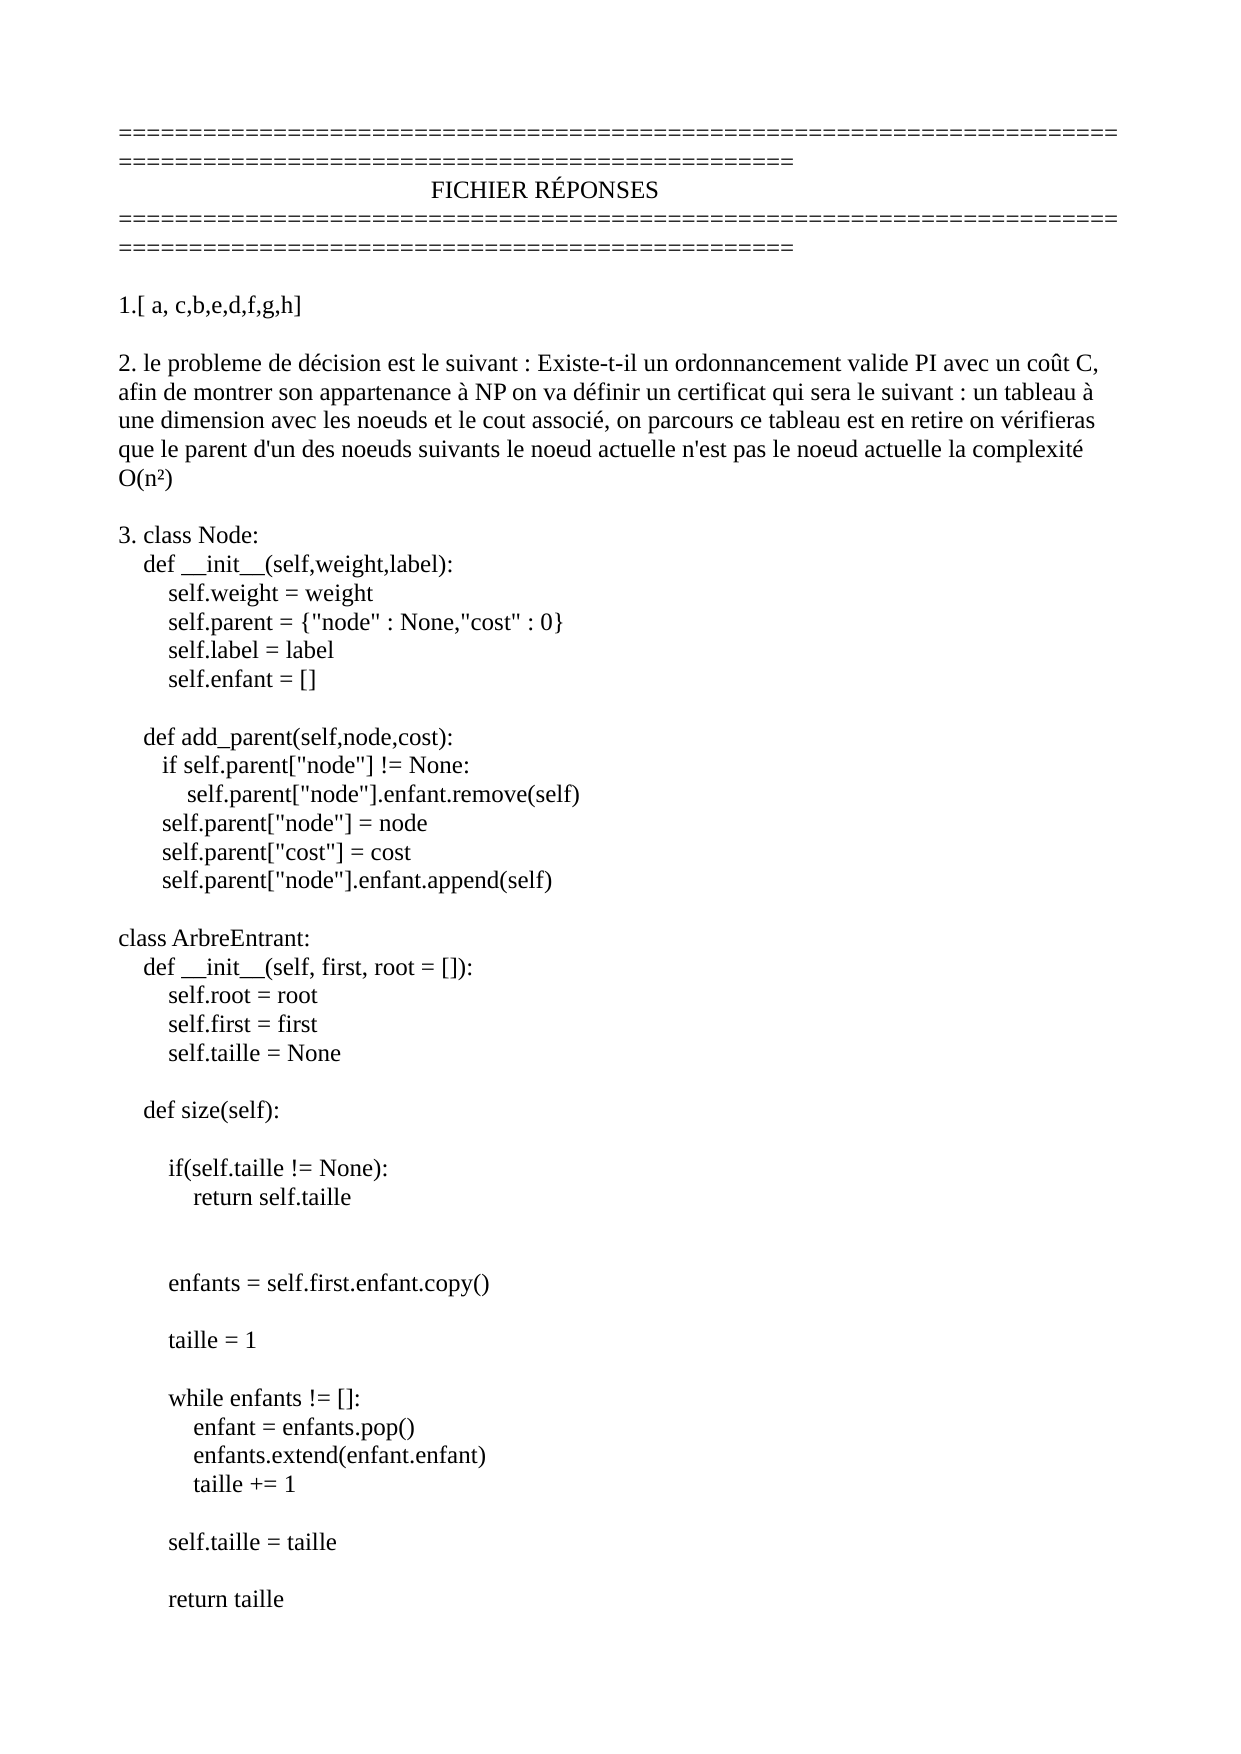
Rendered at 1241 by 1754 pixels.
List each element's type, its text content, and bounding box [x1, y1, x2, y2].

text return self.taille [118, 1182, 1122, 1211]
text self.weight = weight [118, 578, 1122, 607]
text if self.parent["node"] != None: [118, 751, 1122, 779]
text def __init__(self,weight,label): [118, 549, 1122, 578]
text self.label = label [118, 636, 1122, 664]
text enfants.extend(enfant.enfant) [118, 1441, 1122, 1469]
text ======================================================================================================================= [118, 204, 1122, 262]
text def __init__(self, first, root = []): [118, 952, 1122, 981]
text enfants = self.first.enfant.copy() [118, 1268, 1122, 1297]
text 2. le probleme de décision est le suivant : Existe-t-il un ordonnancement valide PI avec un coût C, afin de montrer son appartenance à NP on va définir un certificat qui sera le suivant : un tableau à une dimension avec les noeuds et le cout associé, on parcours ce tableau est en retire on vérifieras que le parent d'un des noeuds suivants le noeud actuelle n'est pas le noeud actuelle la complexité O(n²) [118, 348, 1122, 492]
text taille = 1 [118, 1326, 1122, 1354]
text 3. class Node: [118, 521, 1122, 549]
text 1.[ a, c,b,e,d,f,g,h] [118, 291, 1122, 319]
text def size(self): [118, 1096, 1122, 1124]
text if(self.taille != None): [118, 1153, 1122, 1182]
text while enfants != []: [118, 1383, 1122, 1412]
text self.parent["node"] = node [118, 808, 1122, 837]
text taille += 1 [118, 1469, 1122, 1498]
text self.parent = {"node" : None,"cost" : 0} [118, 607, 1122, 636]
text return taille [118, 1584, 1122, 1613]
text def add_parent(self,node,cost): [118, 722, 1122, 751]
text class ArbreEntrant: [118, 923, 1122, 952]
text self.parent["cost"] = cost [118, 837, 1122, 866]
text ======================================================================================================================= [118, 118, 1122, 176]
text self.taille = taille [118, 1527, 1122, 1556]
text self.parent["node"].enfant.append(self) [118, 866, 1122, 894]
text self.root = root [118, 981, 1122, 1009]
text self.taille = None [118, 1038, 1122, 1067]
text self.parent["node"].enfant.remove(self) [118, 779, 1122, 808]
text enfant = enfants.pop() [118, 1412, 1122, 1441]
text self.first = first [118, 1009, 1122, 1038]
text self.enfant = [] [118, 664, 1122, 693]
text FICHIER RÉPONSES [118, 176, 1122, 204]
